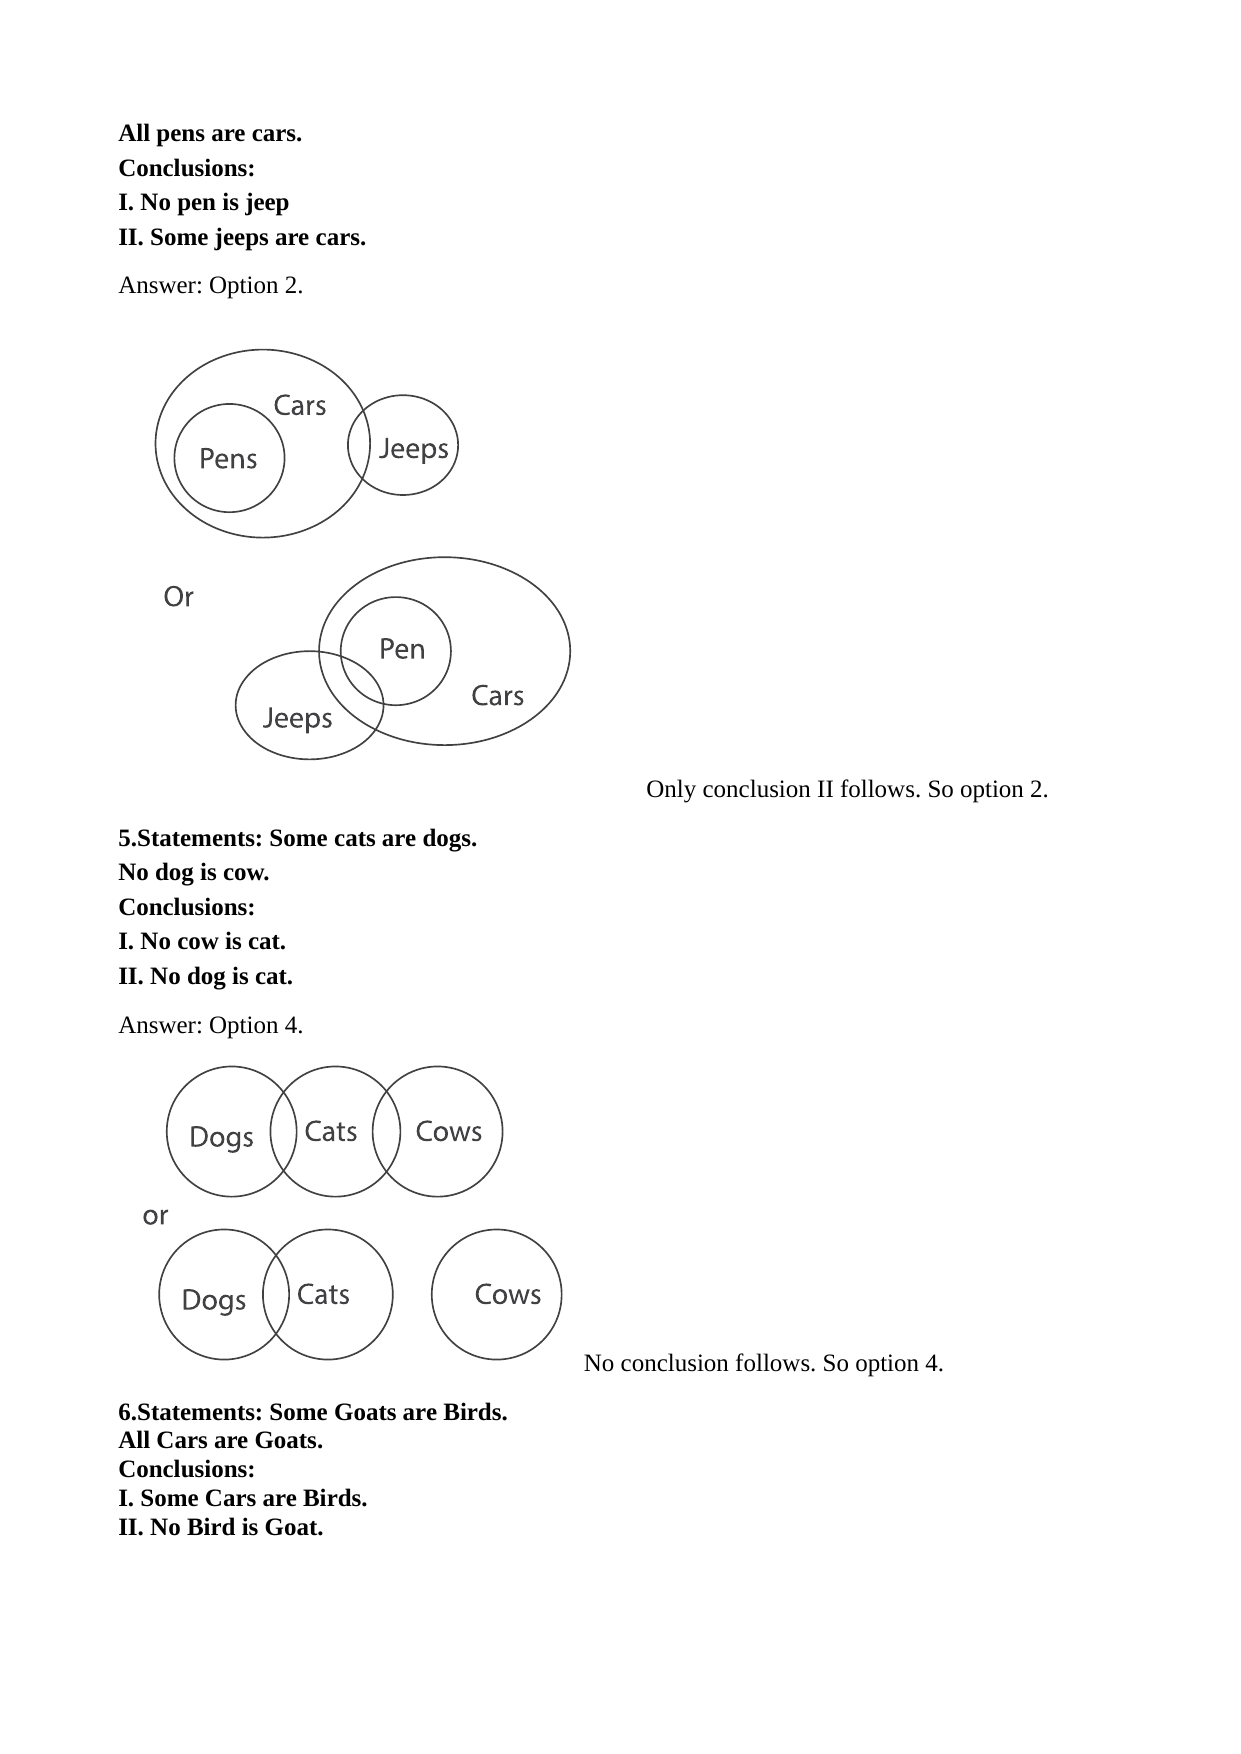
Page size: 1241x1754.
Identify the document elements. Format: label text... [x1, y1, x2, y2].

text I. No cow is cat. [118, 926, 1122, 955]
text I. No pen is jeep [118, 187, 1122, 216]
text Answer: Option 2. Only conclusion II follows. So option 2. [118, 271, 1122, 803]
text II. No dog is cat. [118, 961, 1122, 990]
text Conclusions: [118, 153, 1122, 181]
text 6.Statements: Some Goats are Birds. [118, 1397, 1122, 1426]
text Conclusions: [118, 892, 1122, 921]
text II. Some jeeps are cars. [118, 222, 1122, 250]
text No dog is cow. [118, 857, 1122, 886]
text 5.Statements: Some cats are dogs. [118, 823, 1122, 852]
text Answer: Option 4. No conclusion follows. So option 4. [118, 1010, 1122, 1376]
text All Cars are Goats. [118, 1426, 1122, 1454]
text All pens are cars. [118, 118, 1122, 147]
text Conclusions: [118, 1454, 1122, 1483]
text I. Some Cars are Birds. [118, 1483, 1122, 1512]
text II. No Bird is Goat. [118, 1512, 1122, 1541]
